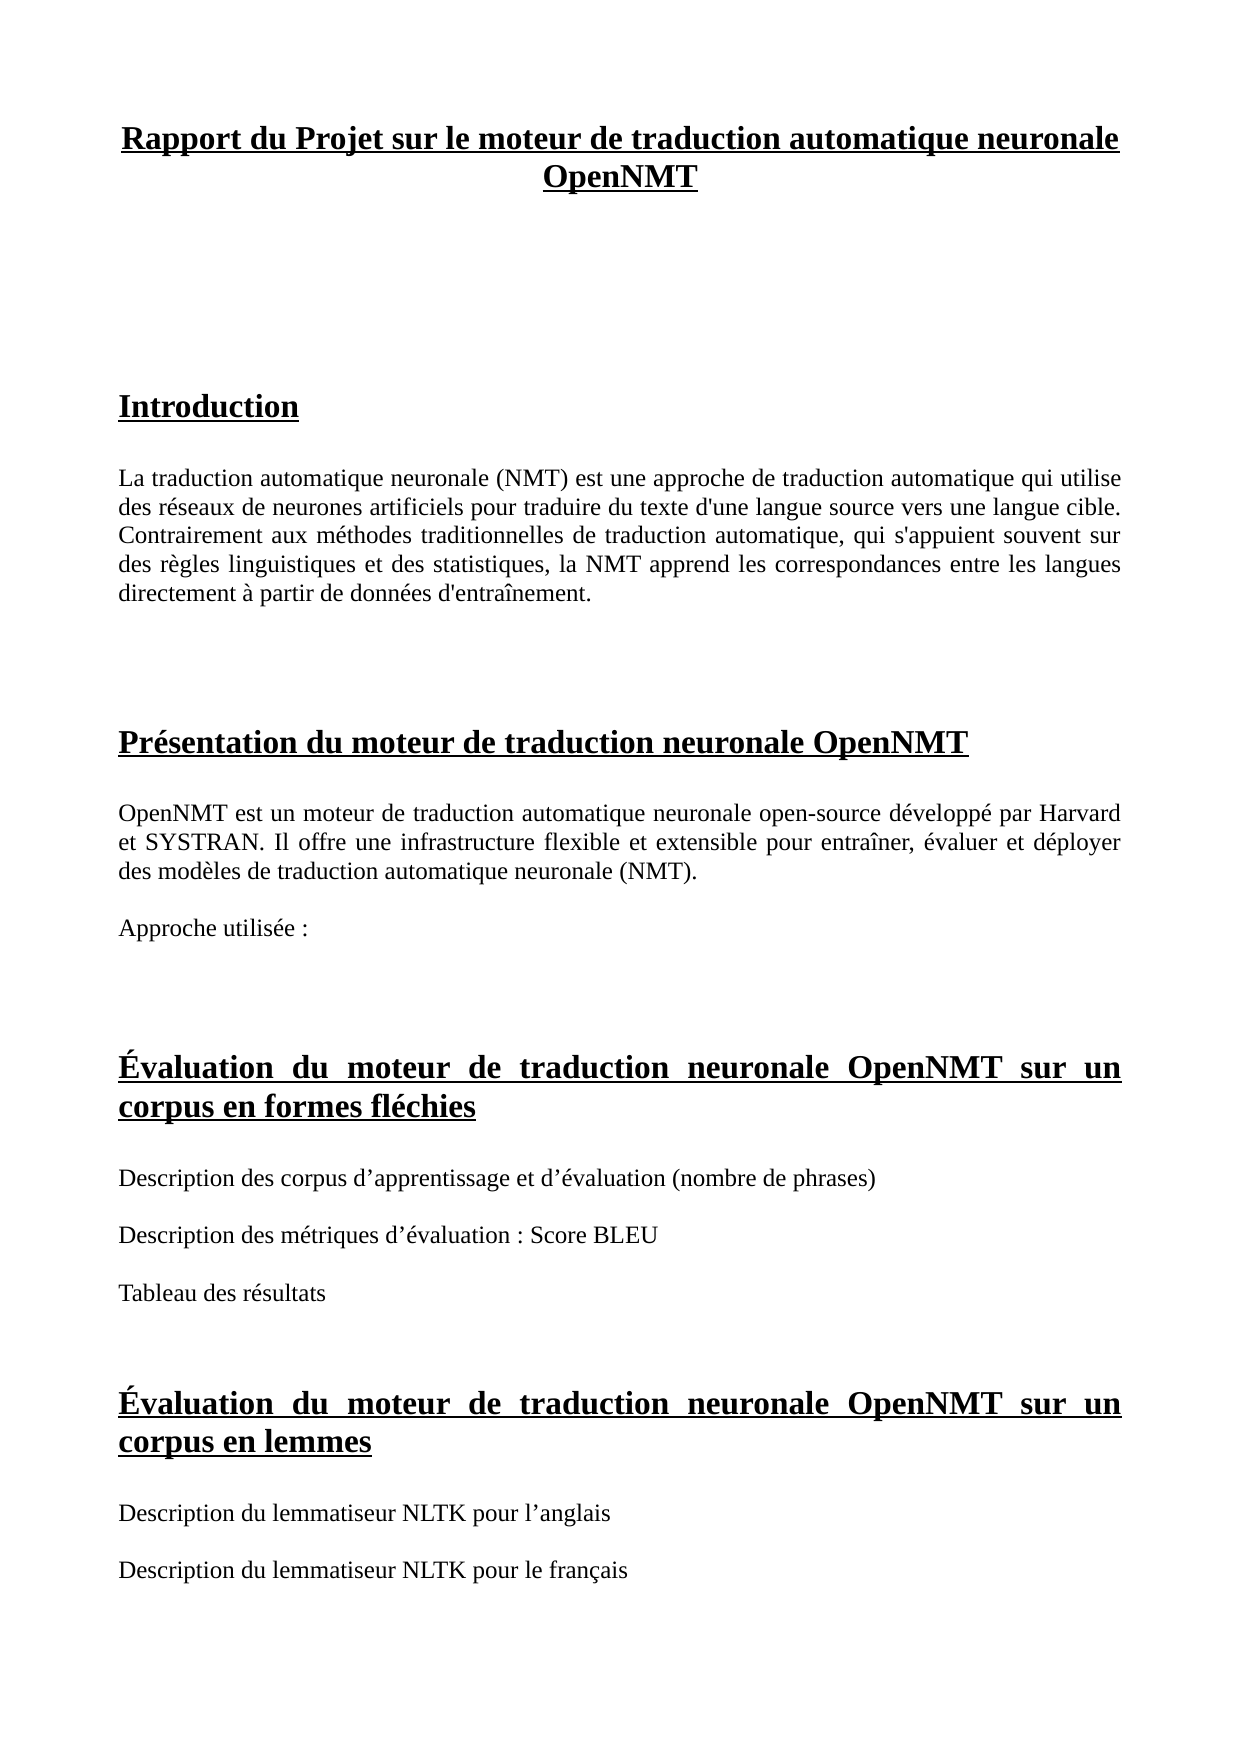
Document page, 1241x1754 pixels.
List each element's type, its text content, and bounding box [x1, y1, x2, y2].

text Tableau des résultats [118, 1278, 1122, 1306]
text corpus en formes fléchies [118, 1083, 1122, 1124]
text OpenNMT est un moteur de traduction automatique neuronale open-source développé par Harvard et SYSTRAN. Il offre une infrastructure flexible et extensible pour entraîner, évaluer et déployer des modèles de traduction automatique neuronale (NMT). [118, 798, 1122, 885]
text Évaluation du moteur de traduction neuronale OpenNMT sur un [118, 1383, 1122, 1416]
text Présentation du moteur de traduction neuronale OpenNMT [118, 722, 1122, 760]
text Description du lemmatiseur NLTK pour l’anglais [118, 1498, 1122, 1527]
text Approche utilisée : [118, 913, 1122, 942]
text Introduction [118, 386, 1122, 425]
text Description des corpus d’apprentissage et d’évaluation (nombre de phrases) [118, 1163, 1122, 1191]
text Description du lemmatiseur NLTK pour le français [118, 1556, 1122, 1584]
text corpus en lemmes [118, 1418, 1122, 1460]
text Description des métriques d’évaluation : Score BLEU [118, 1220, 1122, 1249]
text La traduction automatique neuronale (NMT) est une approche de traduction automatique qui utilise des réseaux de neurones artificiels pour traduire du texte d'une langue source vers une langue cible. Contrairement aux méthodes traditionnelles de traduction automatique, qui s'appuient souvent sur des règles linguistiques et des statistiques, la NMT apprend les correspondances entre les langues directement à partir de données d'entraînement. [118, 463, 1122, 607]
text Évaluation du moteur de traduction neuronale OpenNMT sur un [118, 1048, 1122, 1081]
text Rapport du Projet sur le moteur de traduction automatique neuronale OpenNMT [118, 118, 1122, 195]
